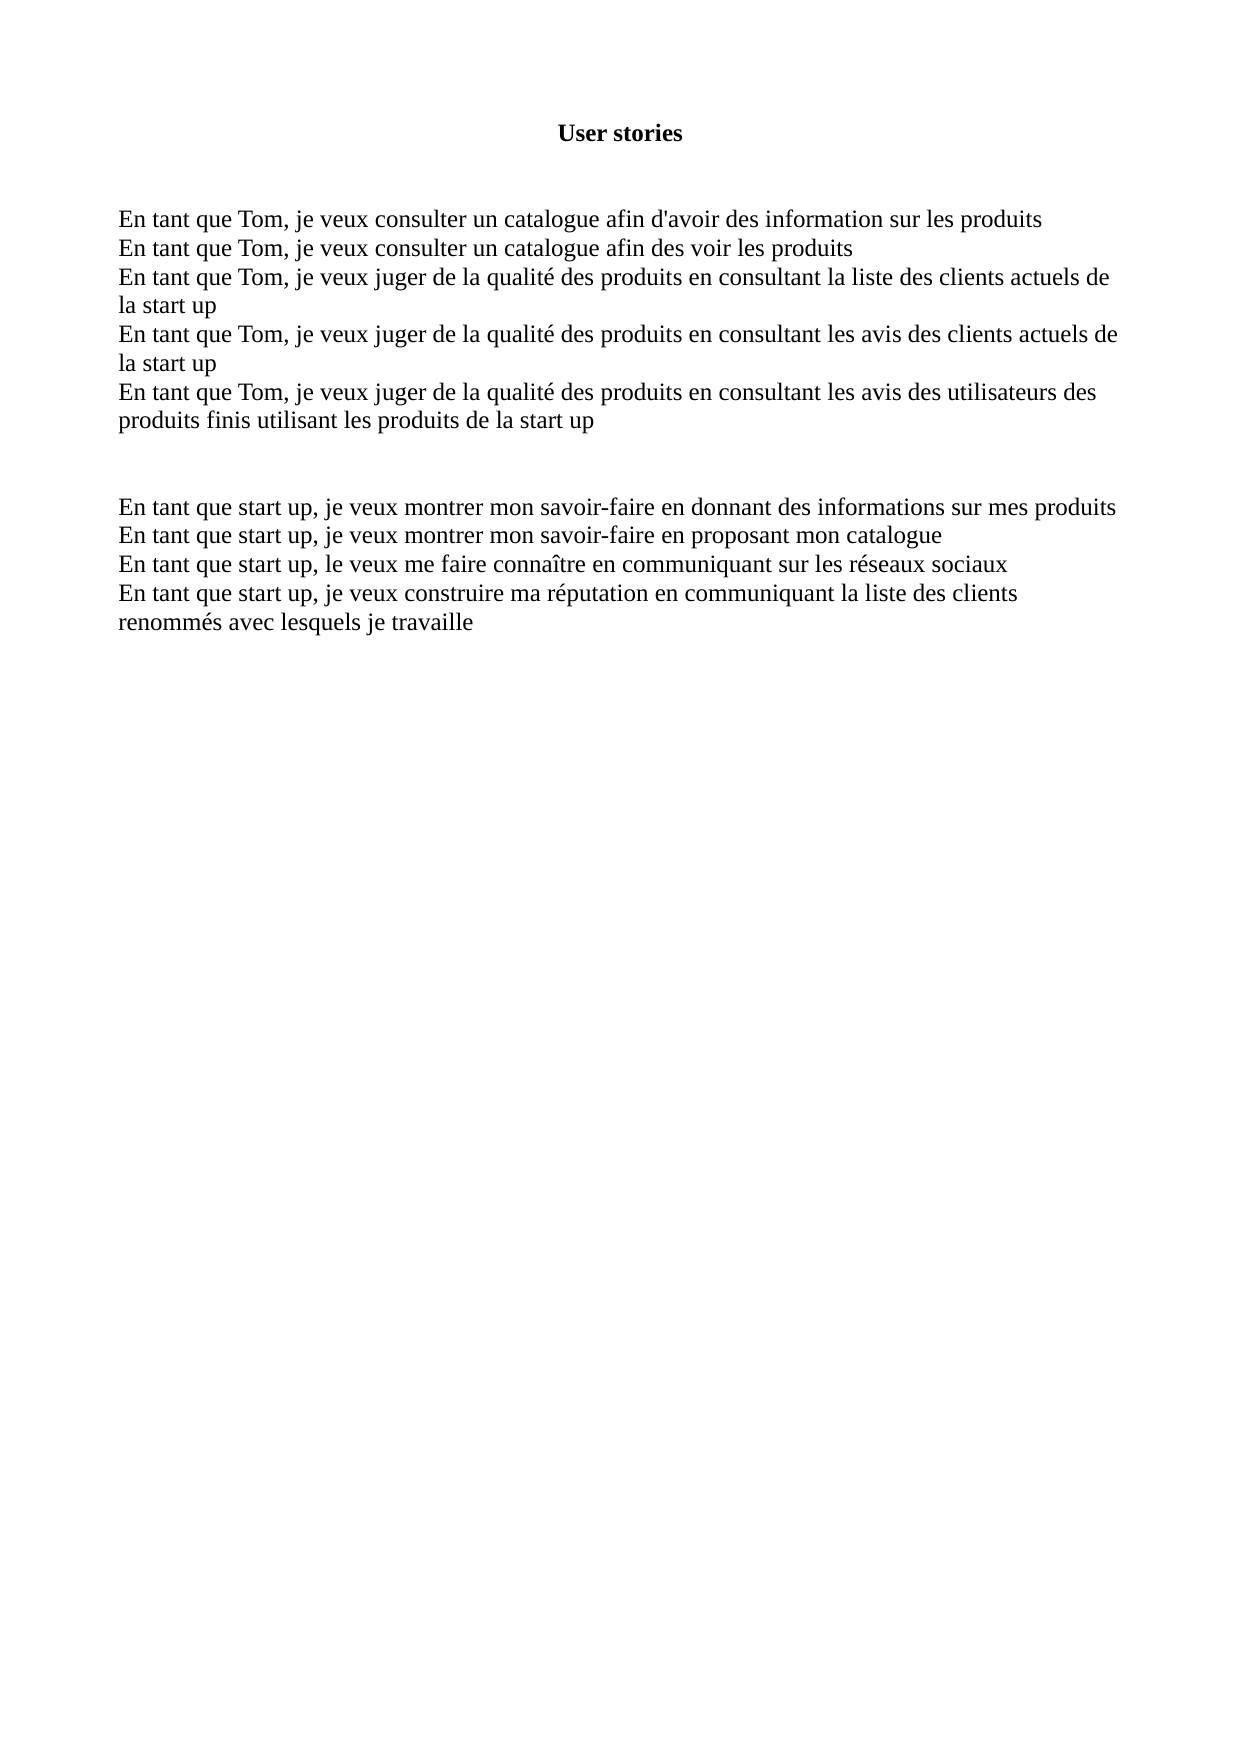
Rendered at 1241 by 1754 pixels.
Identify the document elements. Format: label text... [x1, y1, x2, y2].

text En tant que start up, je veux construire ma réputation en communiquant la liste des clients renommés avec lesquels je travaille [118, 578, 1122, 636]
text En tant que start up, je veux montrer mon savoir-faire en proposant mon catalogue [118, 521, 1122, 549]
text En tant que start up, le veux me faire connaître en communiquant sur les réseaux sociaux [118, 549, 1122, 578]
text User stories [118, 118, 1122, 147]
text En tant que Tom, je veux juger de la qualité des produits en consultant la liste des clients actuels de la start up [118, 262, 1122, 319]
text En tant que start up, je veux montrer mon savoir-faire en donnant des informations sur mes produits [118, 492, 1122, 521]
text En tant que Tom, je veux juger de la qualité des produits en consultant les avis des utilisateurs des produits finis utilisant les produits de la start up [118, 377, 1122, 434]
text En tant que Tom, je veux consulter un catalogue afin d'avoir des information sur les produits [118, 204, 1122, 233]
text En tant que Tom, je veux juger de la qualité des produits en consultant les avis des clients actuels de la start up [118, 319, 1122, 377]
text En tant que Tom, je veux consulter un catalogue afin des voir les produits [118, 233, 1122, 262]
